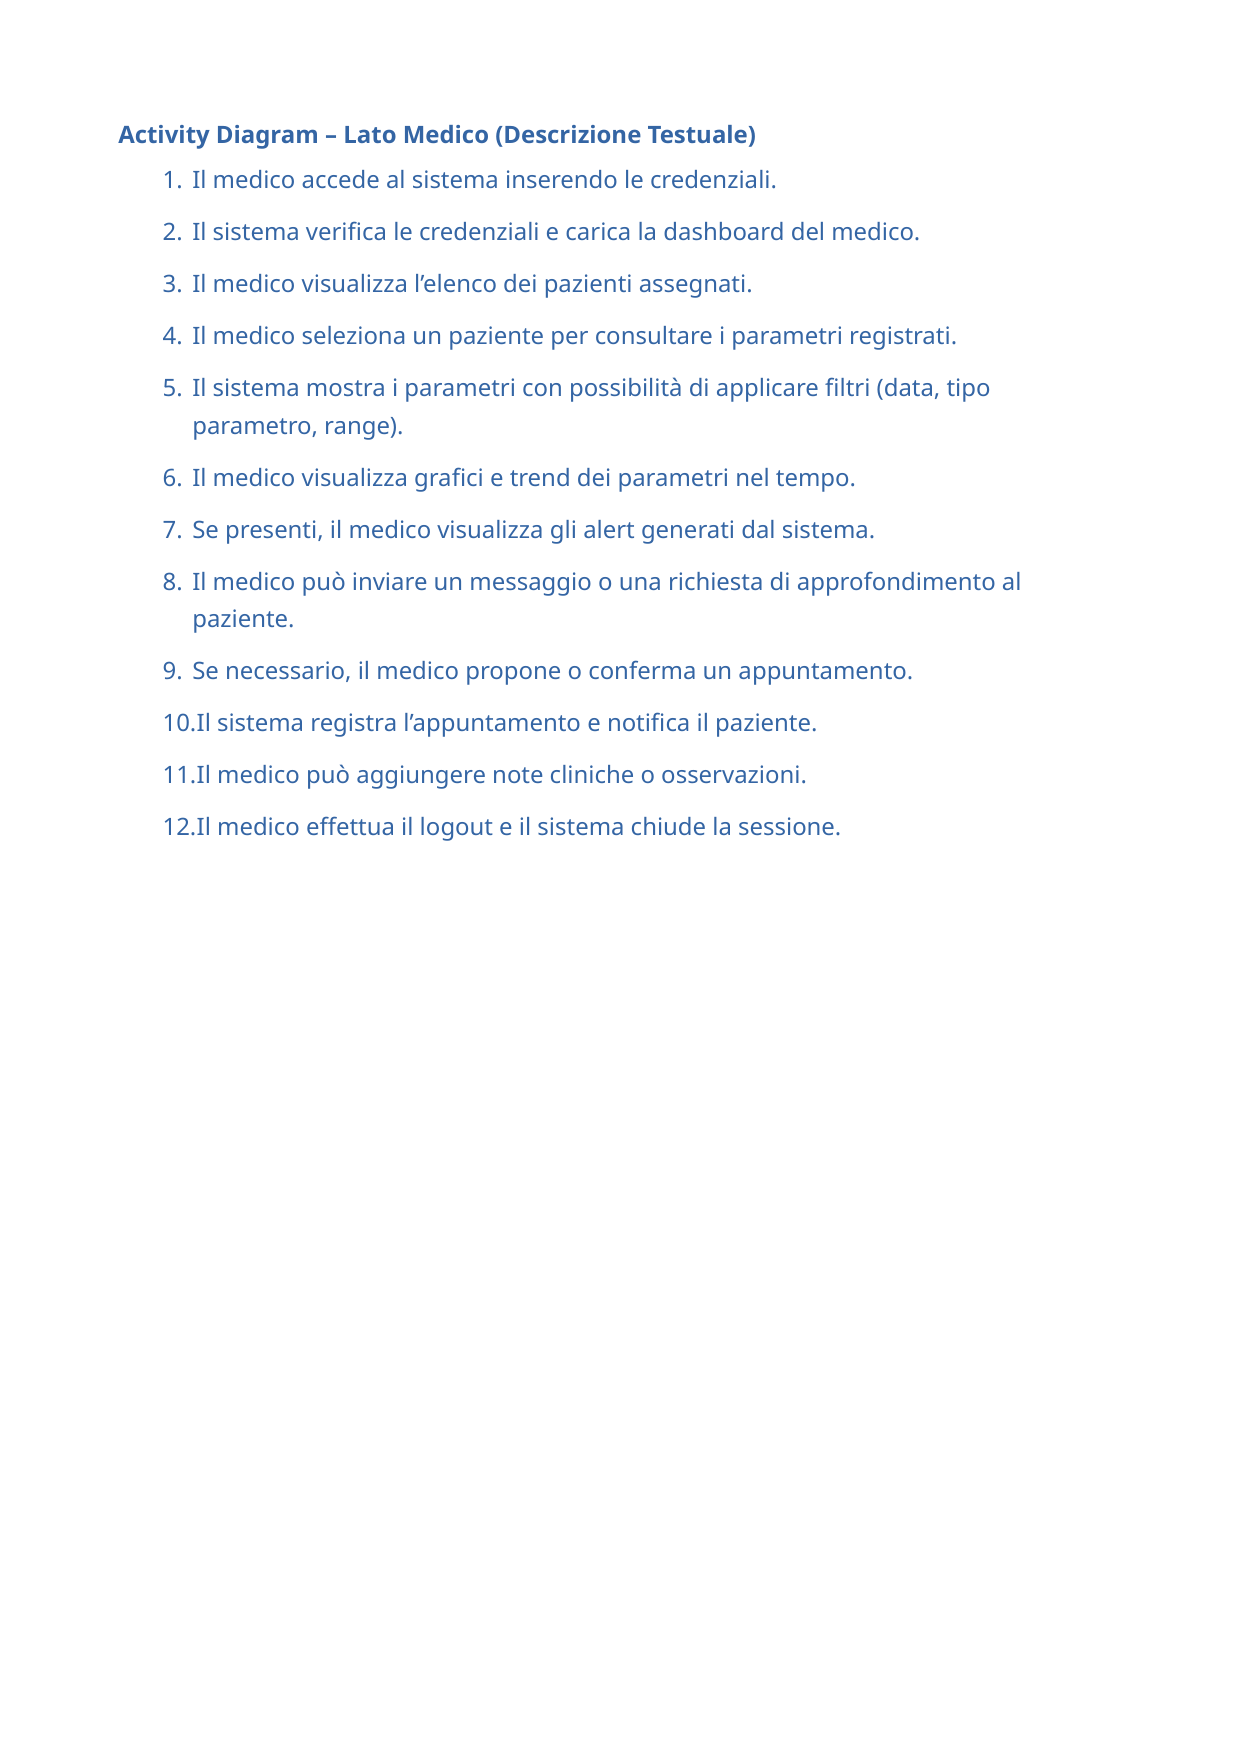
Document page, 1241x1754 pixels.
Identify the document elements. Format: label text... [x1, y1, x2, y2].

list Il medico accede al sistema inserendo le credenziali. [162, 163, 1122, 196]
list Il medico effettua il logout e il sistema chiude la sessione. [162, 810, 1122, 842]
list Il medico può inviare un messaggio o una richiesta di approfondimento al paziente. [162, 564, 1122, 634]
list Il sistema verifica le credenziali e carica la dashboard del medico. [162, 215, 1122, 248]
list Il medico seleziona un paziente per consultare i parametri registrati. [162, 319, 1122, 352]
list Se necessario, il medico propone o conferma un appuntamento. [162, 654, 1122, 686]
list Il medico visualizza l’elenco dei pazienti assegnati. [162, 267, 1122, 300]
list Il sistema mostra i parametri con possibilità di applicare filtri (data, tipo parametro, range). [162, 371, 1122, 441]
list Il medico visualizza grafici e trend dei parametri nel tempo. [162, 461, 1122, 493]
list Il medico può aggiungere note cliniche o osservazioni. [162, 758, 1122, 790]
list Se presenti, il medico visualizza gli alert generati dal sistema. [162, 512, 1122, 545]
list Il sistema registra l’appuntamento e notifica il paziente. [162, 706, 1122, 738]
subtitle Activity Diagram – Lato Medico (Descrizione Testuale) [118, 118, 1122, 151]
